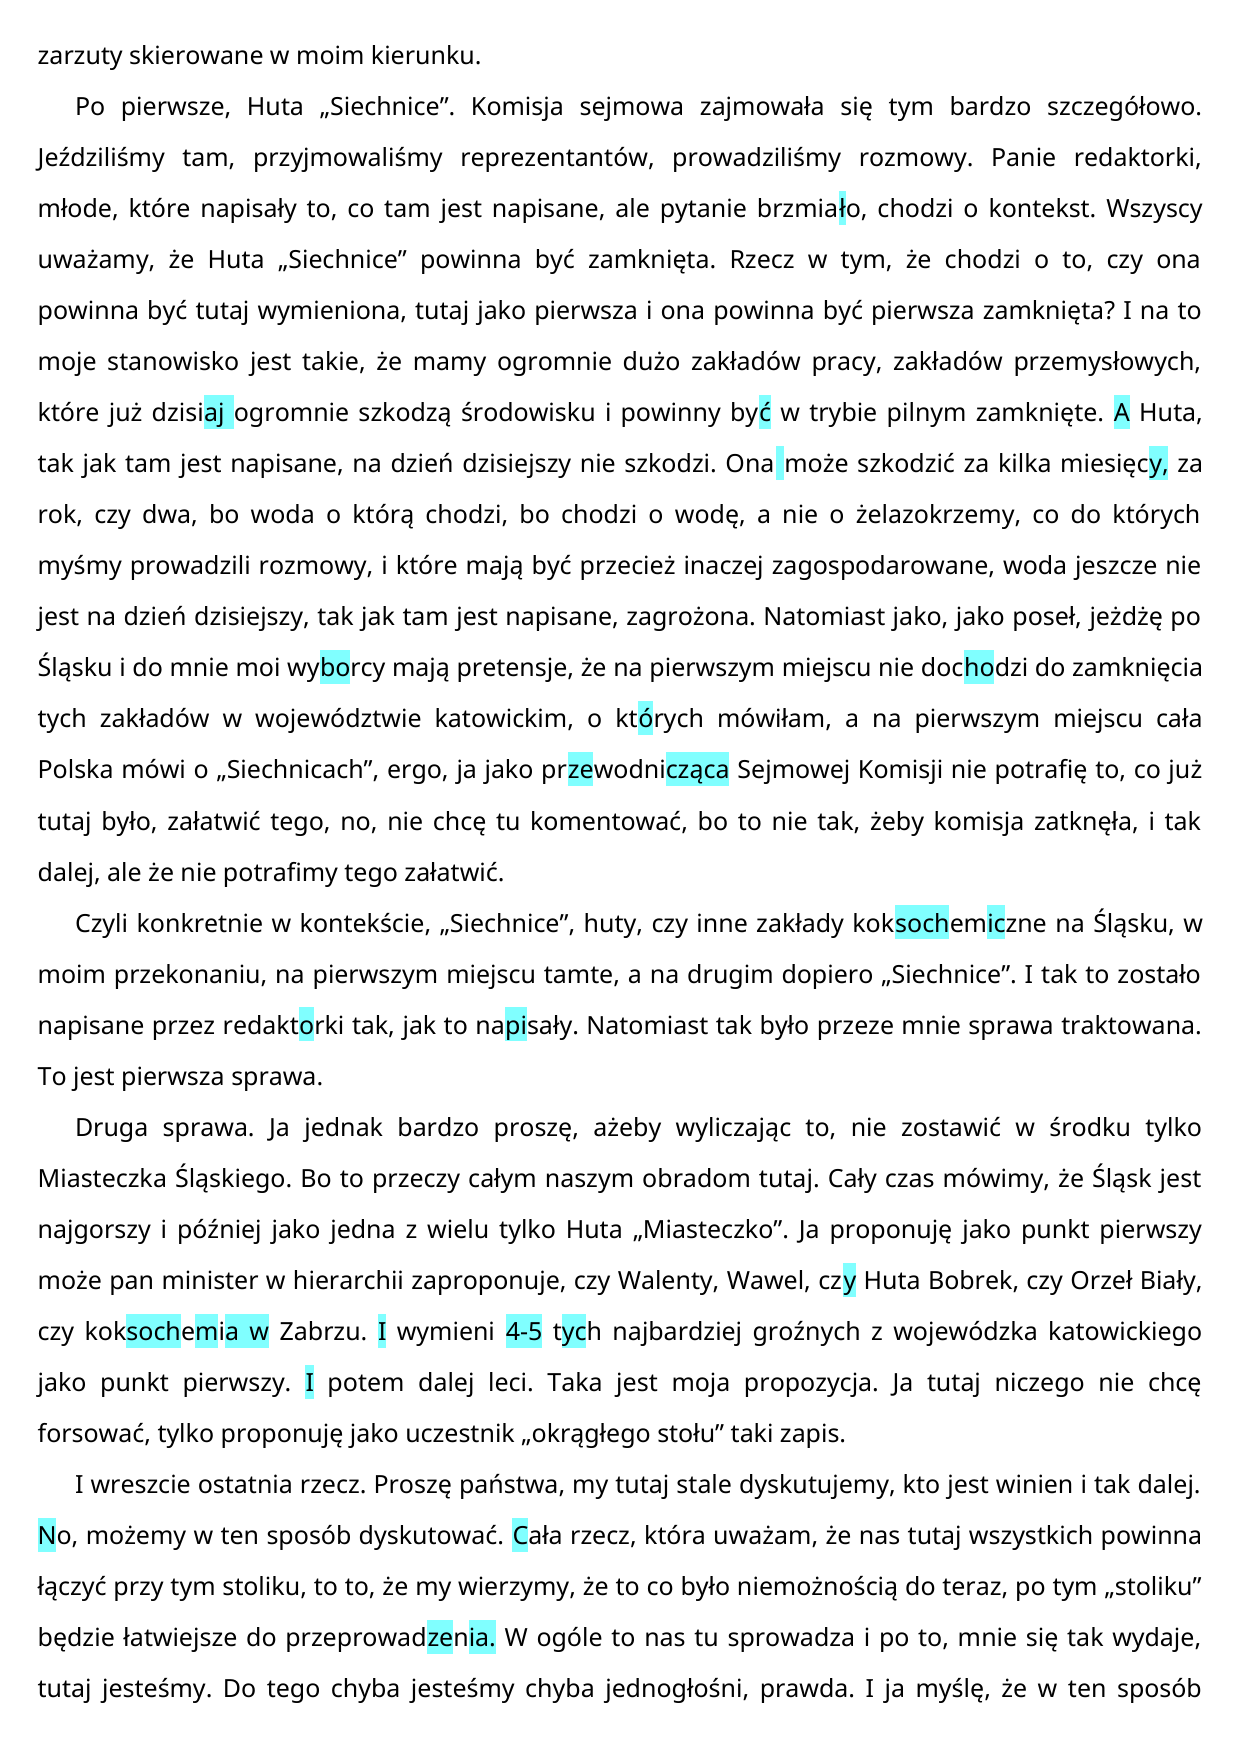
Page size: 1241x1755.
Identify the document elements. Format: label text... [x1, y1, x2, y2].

text Czyli konkretnie w kontekście, „Siechnice”, huty, czy inne zakłady koksochemiczne na Śląsku, w moim przekonaniu, na pierwszym miejscu tamte, a na drugim dopiero „Siechnice”. I tak to zostało napisane przez redaktorki tak, jak to napisały. Natomiast tak było przeze mnie sprawa traktowana. To jest pierwsza sprawa. [37, 905, 1203, 1092]
text zarzuty skierowane w moim kierunku. [37, 37, 1203, 72]
text Po pierwsze, Huta „Siechnice”. Komisja sejmowa zajmowała się tym bardzo szczegółowo. Jeździliśmy tam, przyjmowaliśmy reprezentantów, prowadziliśmy rozmowy. Panie redaktorki, młode, które napisały to, co tam jest napisane, ale pytanie brzmiało, chodzi o kontekst. Wszyscy uważamy, że Huta „Siechnice” powinna być zamknięta. Rzecz w tym, że chodzi o to, czy ona powinna być tutaj wymieniona, tutaj jako pierwsza i ona powinna być pierwsza zamknięta? I na to moje stanowisko jest takie, że mamy ogromnie dużo zakładów pracy, zakładów przemysłowych, które już dzisiaj ogromnie szkodzą środowisku i powinny być w trybie pilnym zamknięte. A Huta, tak jak tam jest napisane, na dzień dzisiejszy nie szkodzi. Ona może szkodzić za kilka miesięcy, za rok, czy dwa, bo woda o którą chodzi, bo chodzi o wodę, a nie o żelazokrzemy, co do których myśmy prowadzili rozmowy, i które mają być przecież inaczej zagospodarowane, woda jeszcze nie jest na dzień dzisiejszy, tak jak tam jest napisane, zagrożona. Natomiast jako, jako poseł, jeżdżę po Śląsku i do mnie moi wyborcy mają pretensje, że na pierwszym miejscu nie dochodzi do zamknięcia tych zakładów w województwie katowickim, o których mówiłam, a na pierwszym miejscu cała Polska mówi o „Siechnicach”, ergo, ja jako przewodnicząca Sejmowej Komisji nie potrafię to, co już tutaj było, załatwić tego, no, nie chcę tu komentować, bo to nie tak, żeby komisja zatknęła, i tak dalej, ale że nie potrafimy tego załatwić. [37, 88, 1203, 888]
text I wreszcie ostatnia rzecz. Proszę państwa, my tutaj stale dyskutujemy, kto jest winien i tak dalej. No, możemy w ten sposób dyskutować. Cała rzecz, która uważam, że nas tutaj wszystkich powinna łączyć przy tym stoliku, to to, że my wierzymy, że to co było niemożnością do teraz, po tym „stoliku” będzie łatwiejsze do przeprowadzenia. W ogóle to nas tu sprowadza i po to, mnie się tak wydaje, tutaj jesteśmy. Do tego chyba jesteśmy chyba jednogłośni, prawda. I ja myślę, że w ten sposób [37, 1467, 1203, 1705]
text Druga sprawa. Ja jednak bardzo proszę, ażeby wyliczając to, nie zostawić w środku tylko Miasteczka Śląskiego. Bo to przeczy całym naszym obradom tutaj. Cały czas mówimy, że Śląsk jest najgorszy i później jako jedna z wielu tylko Huta „Miasteczko”. Ja proponuję jako punkt pierwszy może pan minister w hierarchii zaproponuje, czy Walenty, Wawel, czy Huta Bobrek, czy Orzeł Biały, czy koksochemia w Zabrzu. I wymieni 4-5 tych najbardziej groźnych z wojewódzka katowickiego jako punkt pierwszy. I potem dalej leci. Taka jest moja propozycja. Ja tutaj niczego nie chcę forsować, tylko proponuję jako uczestnik „okrągłego stołu” taki zapis. [37, 1109, 1203, 1450]
